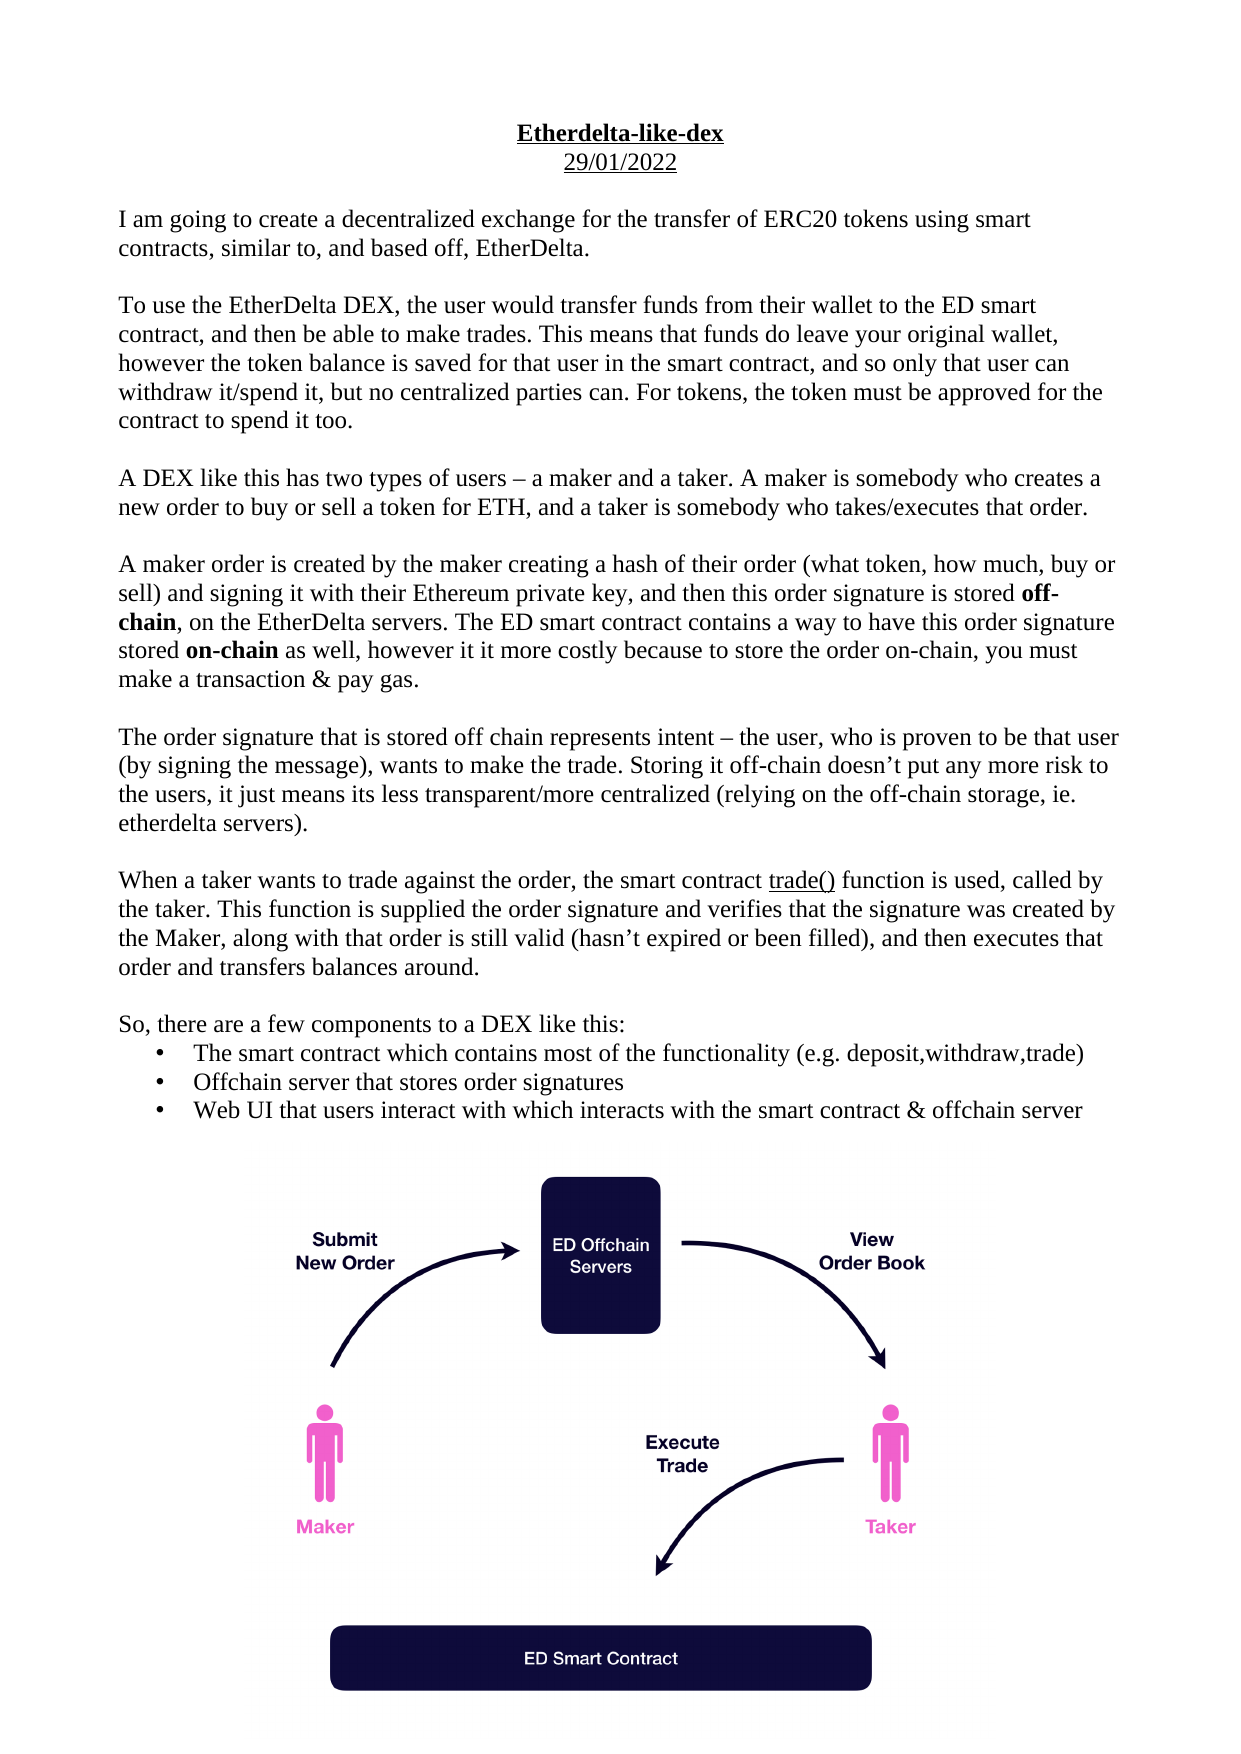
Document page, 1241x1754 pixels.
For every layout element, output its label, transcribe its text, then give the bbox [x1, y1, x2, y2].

text Etherdelta-like-dex [118, 118, 1122, 147]
text A maker order is created by the maker creating a hash of their order (what token, how much, buy or sell) and signing it with their Ethereum private key, and then this order signature is stored off-chain, on the EtherDelta servers. The ED smart contract contains a way to have this order signature stored on-chain as well, however it it more costly because to store the order on-chain, you must make a transaction & pay gas. [118, 549, 1122, 693]
picture [243, 1142, 997, 1739]
text So, there are a few components to a DEX like this: [118, 1009, 1122, 1038]
text 29/01/2022 [118, 147, 1122, 176]
text To use the EtherDelta DEX, the user would transfer funds from their wallet to the ED smart contract, and then be able to make trades. This means that funds do leave your original wallet, however the token balance is saved for that user in the smart contract, and so only that user can withdraw it/spend it, but no centralized parties can. For tokens, the token must be approved for the contract to spend it too. [118, 291, 1122, 434]
text I am going to create a decentralized exchange for the transfer of ERC20 tokens using smart contracts, similar to, and based off, EtherDelta. [118, 204, 1122, 262]
text The order signature that is stored off chain represents intent – the user, who is proven to be that user (by signing the message), wants to make the trade. Storing it off-chain doesn’t put any more risk to the users, it just means its less transparent/more centralized (relying on the off-chain storage, ie. etherdelta servers). [118, 722, 1122, 837]
text When a taker wants to trade against the order, the smart contract trade() function is used, called by the taker. This function is supplied the order signature and verifies that the signature was created by the Maker, along with that order is still valid (hasn’t expired or been filled), and then executes that order and transfers balances around. [118, 866, 1122, 981]
list Web UI that users interact with which interacts with the smart contract & offchain server [156, 1096, 1122, 1124]
list The smart contract which contains most of the functionality (e.g. deposit,withdraw,trade) [156, 1038, 1122, 1067]
list Offchain server that stores order signatures [156, 1067, 1122, 1096]
text A DEX like this has two types of users – a maker and a taker. A maker is somebody who creates a new order to buy or sell a token for ETH, and a taker is somebody who takes/executes that order. [118, 463, 1122, 521]
